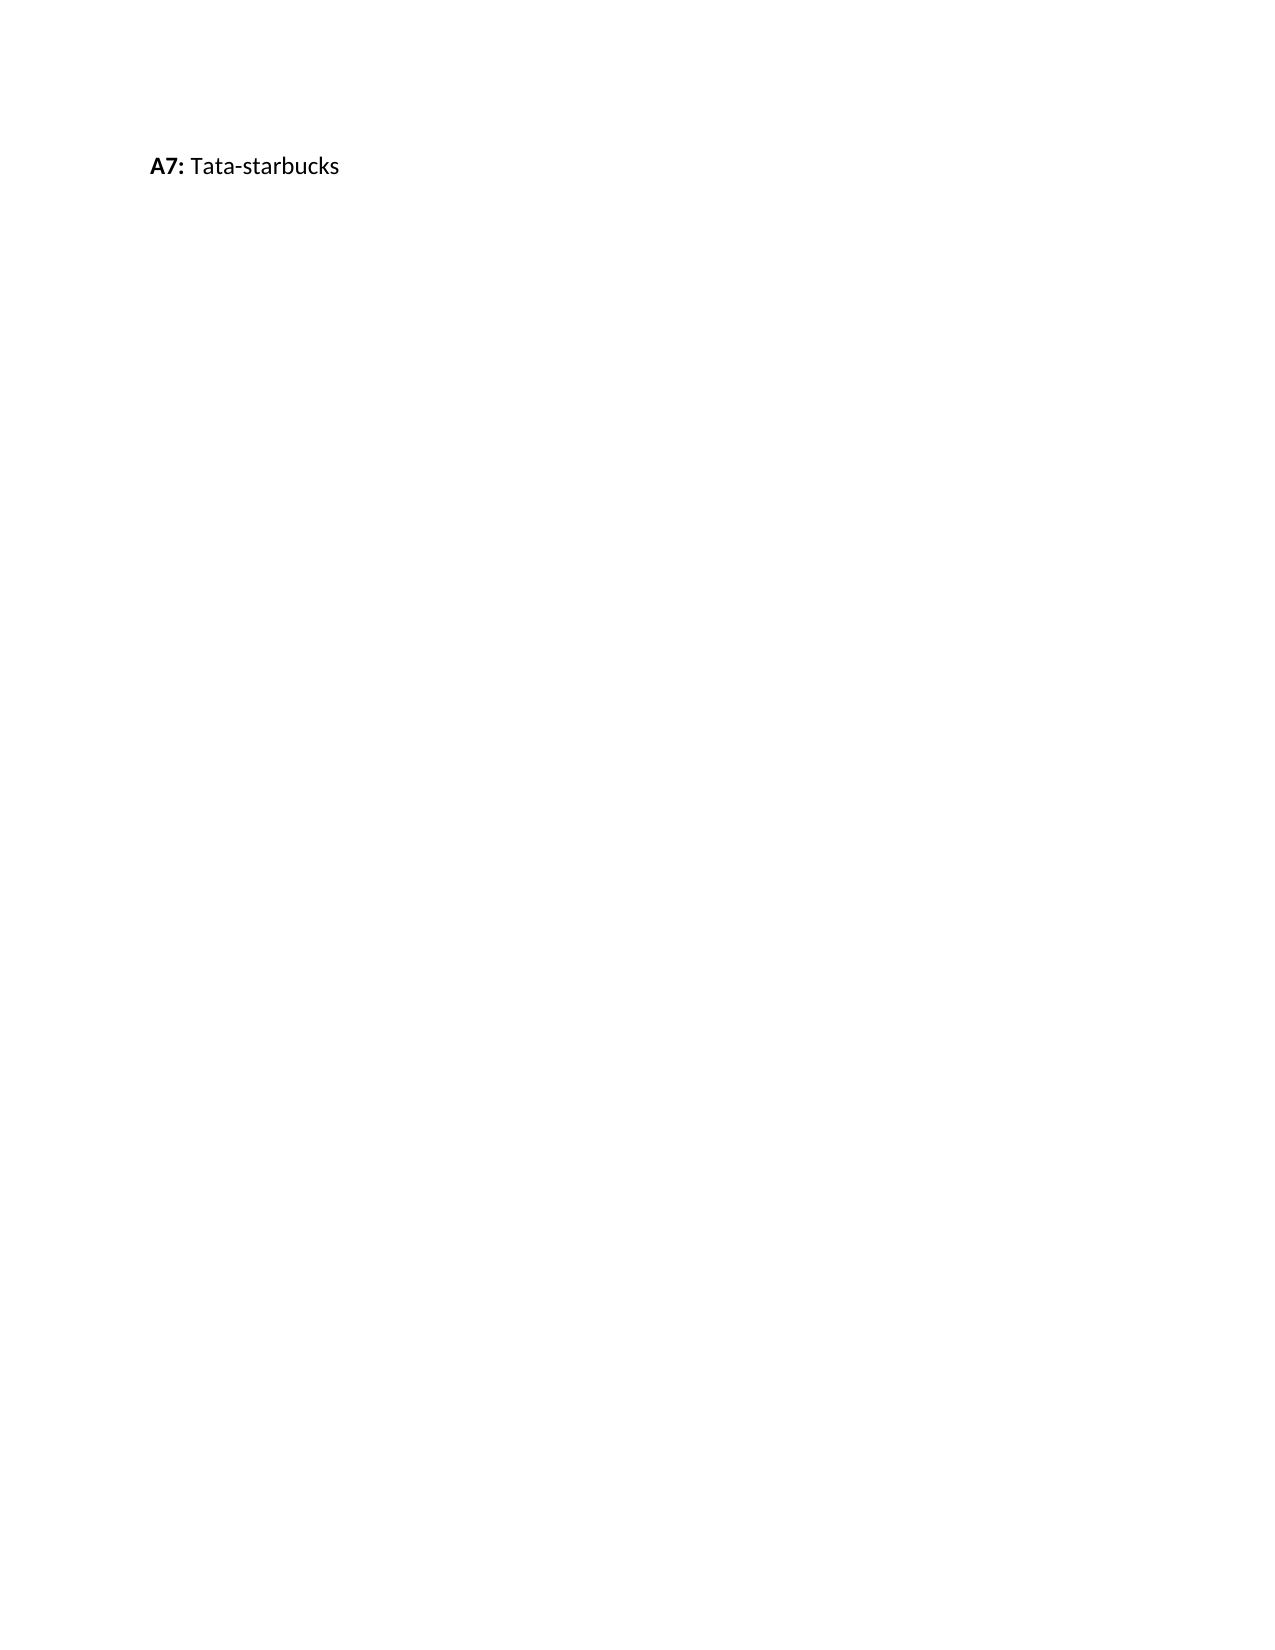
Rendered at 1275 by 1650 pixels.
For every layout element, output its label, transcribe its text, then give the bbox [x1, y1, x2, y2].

text A7: Tata-starbucks [150, 150, 1125, 181]
